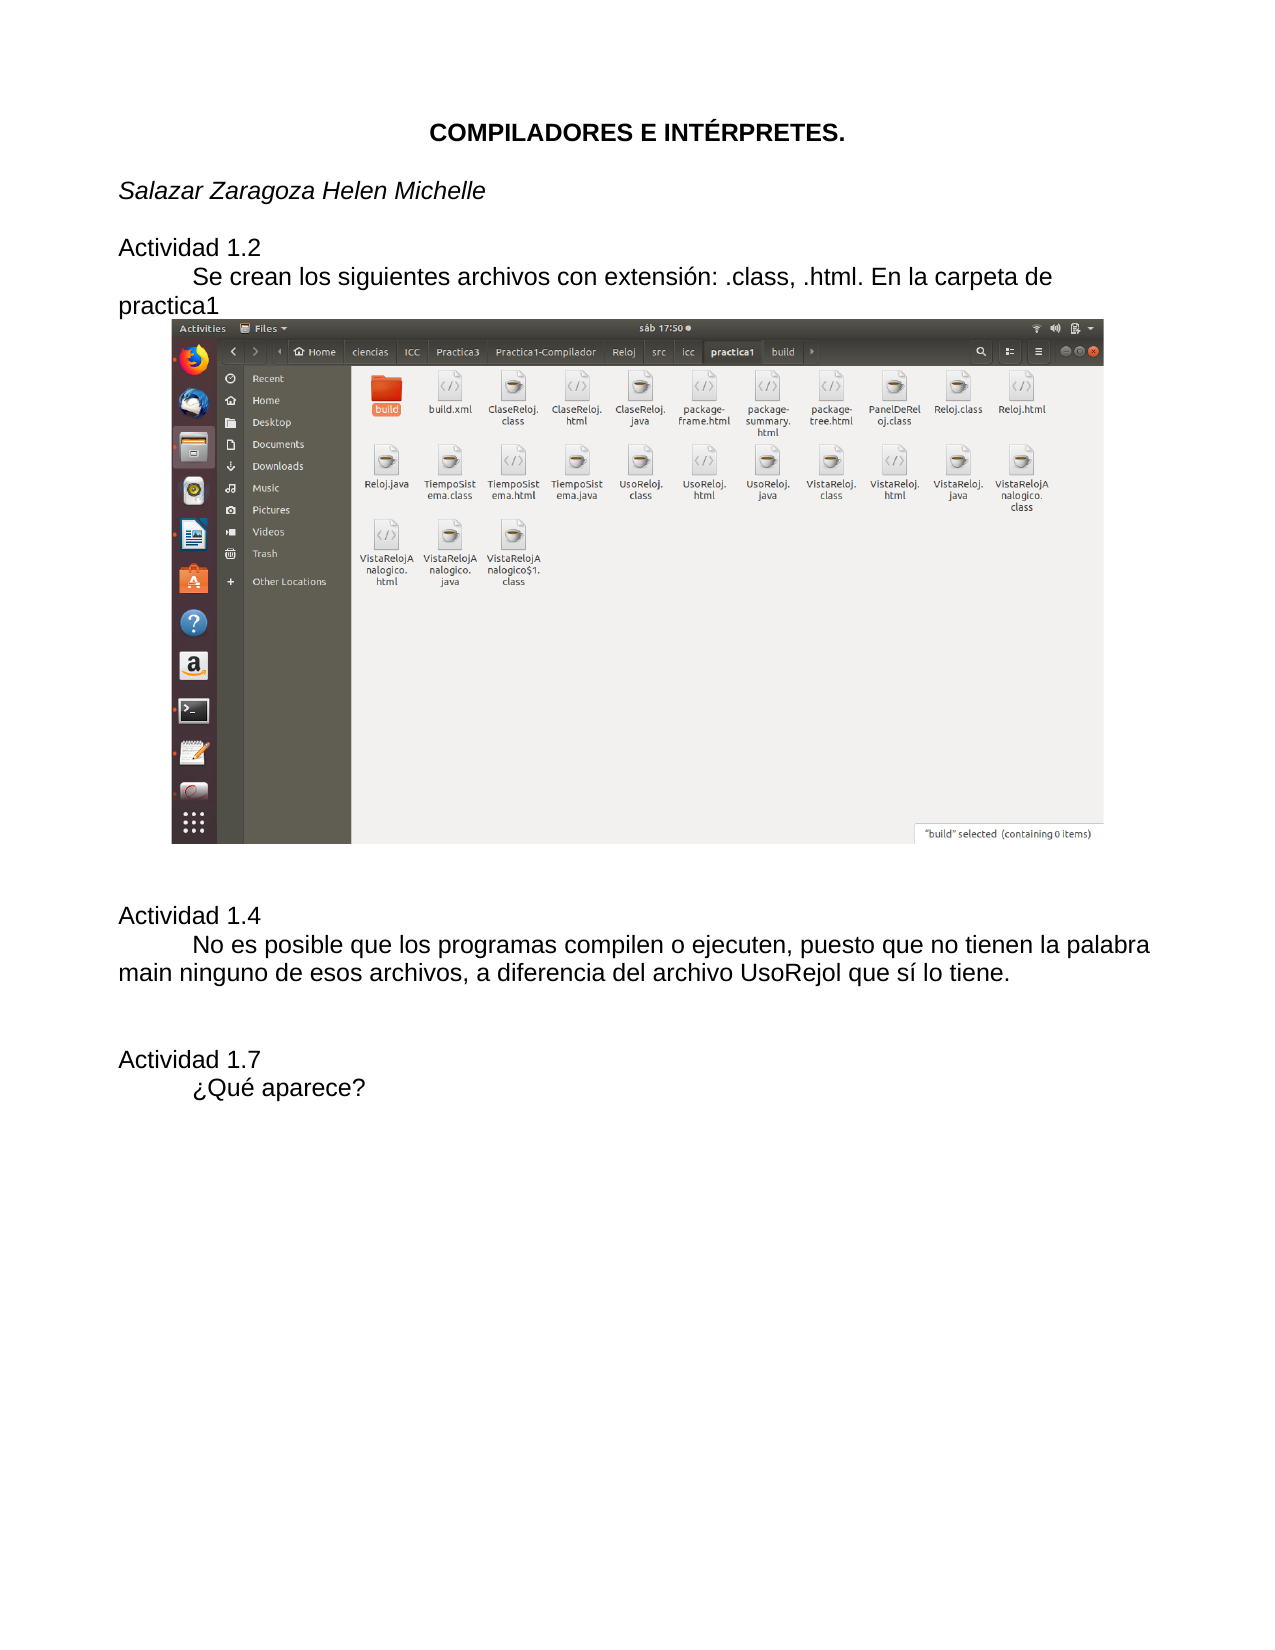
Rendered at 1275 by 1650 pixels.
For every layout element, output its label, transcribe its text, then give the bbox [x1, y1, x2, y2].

text Actividad 1.7 [118, 1044, 1157, 1073]
text COMPILADORES E INTÉRPRETES. [118, 118, 1157, 147]
text Actividad 1.2 [118, 233, 1157, 262]
text No es posible que los programas compilen o ejecuten, puesto que no tienen la palabra main ninguno de esos archivos, a diferencia del archivo UsoRejol que sí lo tiene. [118, 929, 1157, 987]
text ¿Qué aparece? [118, 1073, 1157, 1102]
text Actividad 1.4 [118, 901, 1157, 929]
text Se crean los siguientes archivos con extensión: .class, .html. En la carpeta de practica1 [118, 262, 1157, 319]
text Salazar Zaragoza Helen Michelle [118, 176, 1157, 204]
picture [171, 319, 1104, 844]
